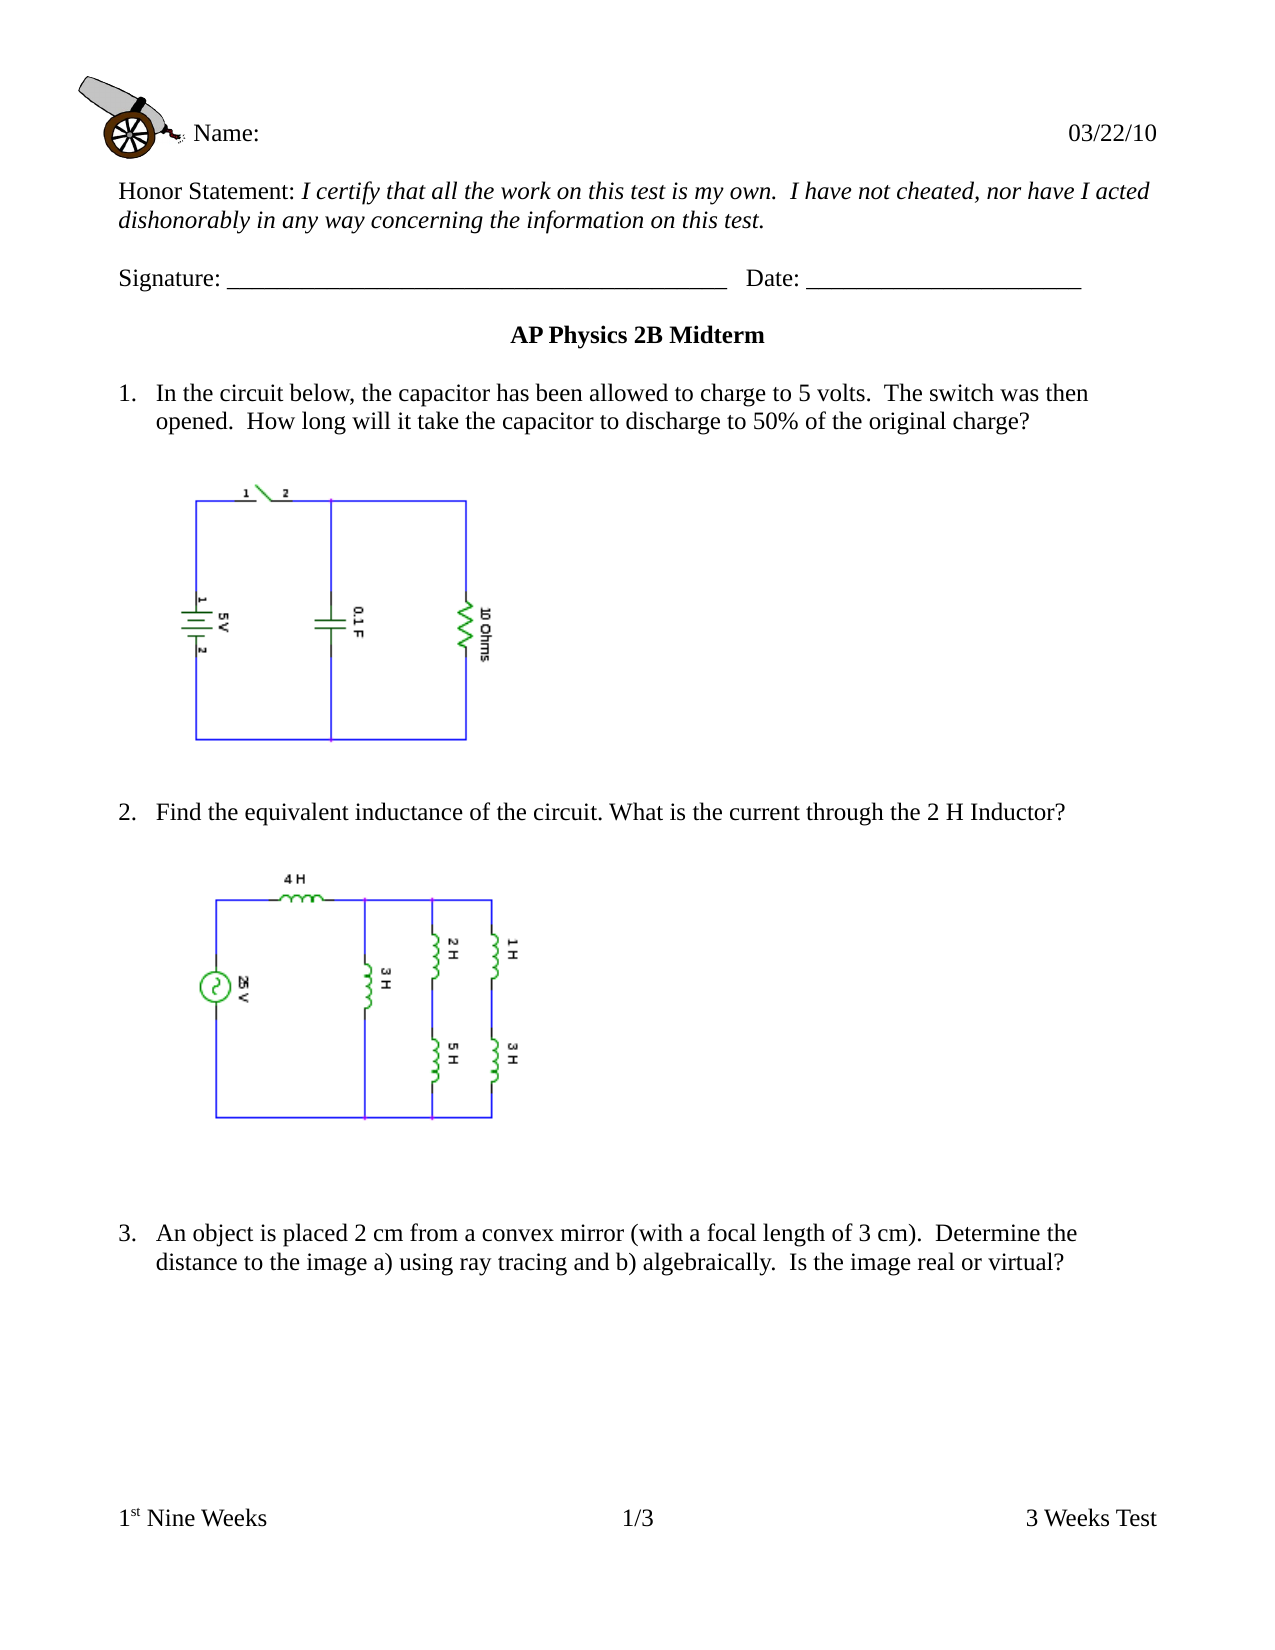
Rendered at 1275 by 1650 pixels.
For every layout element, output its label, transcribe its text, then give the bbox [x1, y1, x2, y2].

text Signature: ________________________________________ Date: ______________________ [118, 263, 1157, 291]
list An object is placed 2 cm from a convex mirror (with a focal length of 3 cm). Determine the distance to the image a) using ray tracing and b) algebraically. Is the image real or virtual? [118, 1218, 1157, 1276]
picture [158, 455, 511, 769]
text Honor Statement: I certify that all the work on this test is my own. I have not cheated, nor have I acted dishonorably in any way concerning the information on this test. [118, 176, 1157, 234]
text AP Physics 2B Midterm [118, 320, 1157, 349]
picture [175, 848, 535, 1161]
list In the circuit below, the capacitor has been allowed to charge to 5 volts. The switch was then opened. How long will it take the capacitor to discharge to 50% of the original charge? [118, 378, 1157, 435]
list Find the equivalent inductance of the circuit. What is the current through the 2 H Inductor? [118, 797, 1157, 826]
